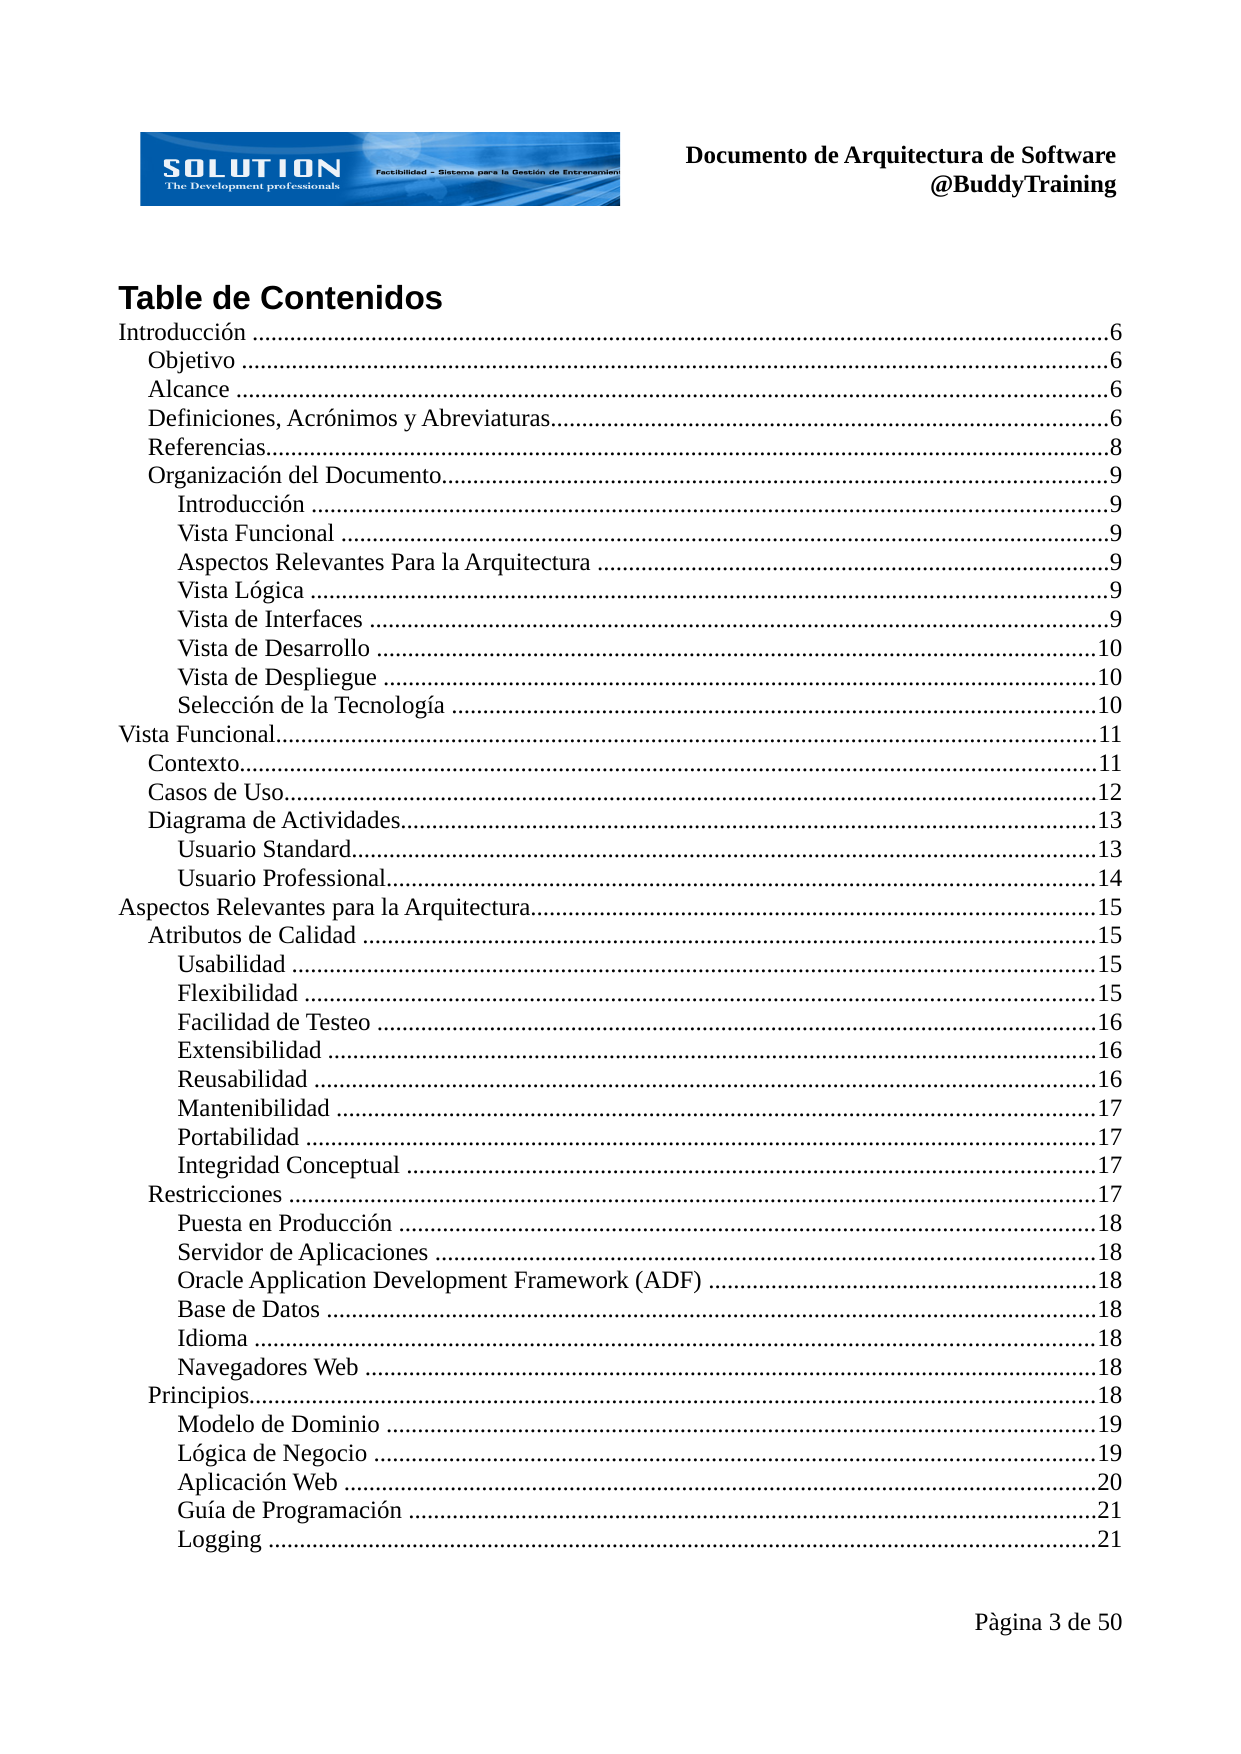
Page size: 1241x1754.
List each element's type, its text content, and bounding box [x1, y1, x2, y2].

text Aplicación Web 20 [177, 1467, 1122, 1496]
subtitle Table de Contenidos [118, 278, 1122, 317]
text Principios 18 [148, 1381, 1122, 1409]
text Restricciones 17 [148, 1179, 1122, 1208]
text Objetivo 6 [148, 346, 1122, 374]
text Modelo de Dominio 19 [177, 1409, 1122, 1438]
text Vista Funcional 11 [118, 719, 1122, 748]
text Oracle Application Development Framework (ADF) 18 [177, 1266, 1122, 1294]
text Integridad Conceptual 17 [177, 1151, 1122, 1179]
text Usuario Professional 14 [177, 863, 1122, 892]
text Facilidad de Testeo 16 [177, 1007, 1122, 1036]
text Vista Funcional 9 [177, 518, 1122, 547]
text Alcance 6 [148, 374, 1122, 403]
text Servidor de Aplicaciones 18 [177, 1237, 1122, 1266]
text Organización del Documento 9 [148, 461, 1122, 489]
text Usabilidad 15 [177, 949, 1122, 978]
text Mantenibilidad 17 [177, 1093, 1122, 1122]
text Base de Datos 18 [177, 1294, 1122, 1323]
text Navegadores Web 18 [177, 1352, 1122, 1381]
text Flexibilidad 15 [177, 978, 1122, 1007]
text Vista Lógica 9 [177, 576, 1122, 604]
text Introducción 9 [177, 489, 1122, 518]
text Referencias 8 [148, 432, 1122, 461]
text Lógica de Negocio 19 [177, 1438, 1122, 1467]
text Reusabilidad 16 [177, 1064, 1122, 1093]
text Extensibilidad 16 [177, 1036, 1122, 1064]
text Aspectos Relevantes para la Arquitectura 15 [118, 892, 1122, 921]
picture [140, 132, 621, 206]
text Usuario Standard 13 [177, 834, 1122, 863]
text Puesta en Producción 18 [177, 1208, 1122, 1237]
text Portabilidad 17 [177, 1122, 1122, 1151]
text Casos de Uso 12 [148, 777, 1122, 806]
text Guía de Programación 21 [177, 1496, 1122, 1524]
text Aspectos Relevantes Para la Arquitectura 9 [177, 547, 1122, 576]
text Contexto 11 [148, 748, 1122, 777]
text Diagrama de Actividades 13 [148, 806, 1122, 834]
text Idioma 18 [177, 1323, 1122, 1352]
text Introducción 6 [118, 317, 1122, 346]
text Vista de Despliegue 10 [177, 662, 1122, 691]
text Logging 21 [177, 1524, 1122, 1553]
text Atributos de Calidad 15 [148, 921, 1122, 949]
text Selección de la Tecnología 10 [177, 691, 1122, 719]
text Vista de Interfaces 9 [177, 604, 1122, 633]
text Definiciones, Acrónimos y Abreviaturas 6 [148, 403, 1122, 432]
text Vista de Desarrollo 10 [177, 633, 1122, 662]
